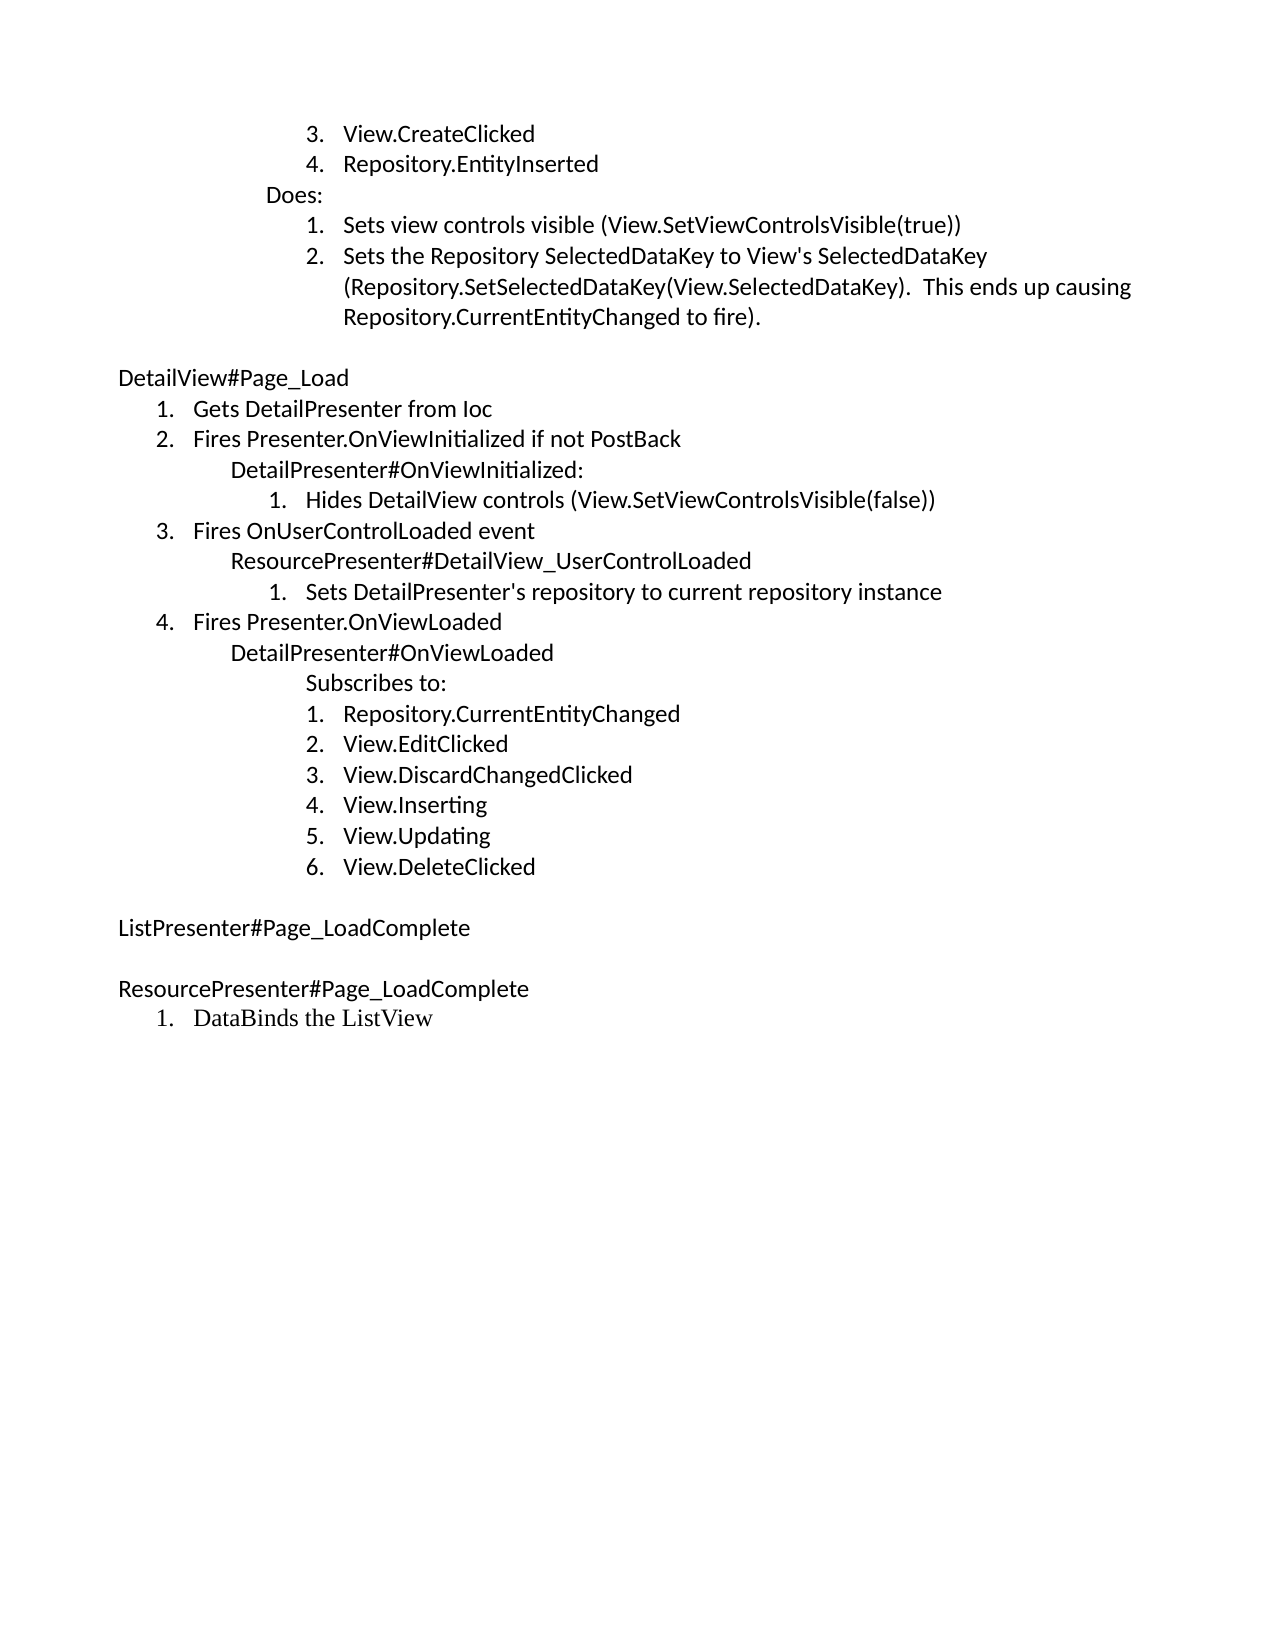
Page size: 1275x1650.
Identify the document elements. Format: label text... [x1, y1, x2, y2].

list Fires Presenter.OnViewInitialized if not PostBack [156, 423, 1157, 454]
list View.CreateClicked [306, 118, 1157, 149]
text DetailView#Page_Load [118, 362, 1157, 393]
list ResourcePresenter#DetailView_UserControlLoaded [193, 545, 1157, 576]
list Sets view controls visible (View.SetViewControlsVisible(true)) [306, 210, 1157, 240]
text Does: [118, 179, 1157, 210]
list Fires OnUserControlLoaded event [156, 515, 1157, 545]
list View.DeleteClicked [306, 851, 1157, 881]
list Sets the Repository SelectedDataKey to View's SelectedDataKey (Repository.SetSelectedDataKey(View.SelectedDataKey). This ends up causing Repository.CurrentEntityChanged to fire). [306, 240, 1157, 332]
list DetailPresenter#OnViewLoaded [193, 637, 1157, 667]
list View.Inserting [306, 789, 1157, 820]
list Repository.EntityInserted [306, 149, 1157, 179]
list Subscribes to: [268, 667, 1157, 698]
list Fires Presenter.OnViewLoaded [156, 606, 1157, 637]
text ResourcePresenter#Page_LoadComplete [118, 973, 1157, 1003]
list View.DiscardChangedClicked [306, 759, 1157, 789]
list DetailPresenter#OnViewInitialized: [193, 454, 1157, 484]
list Gets DetailPresenter from Ioc [156, 393, 1157, 423]
list Hides DetailView controls (View.SetViewControlsVisible(false)) [268, 484, 1157, 515]
list Repository.CurrentEntityChanged [306, 698, 1157, 728]
list DataBinds the ListView [156, 1003, 1157, 1032]
list View.EditClicked [306, 728, 1157, 759]
list Sets DetailPresenter's repository to current repository instance [268, 576, 1157, 606]
list View.Updating [306, 820, 1157, 851]
text ListPresenter#Page_LoadComplete [118, 912, 1157, 942]
